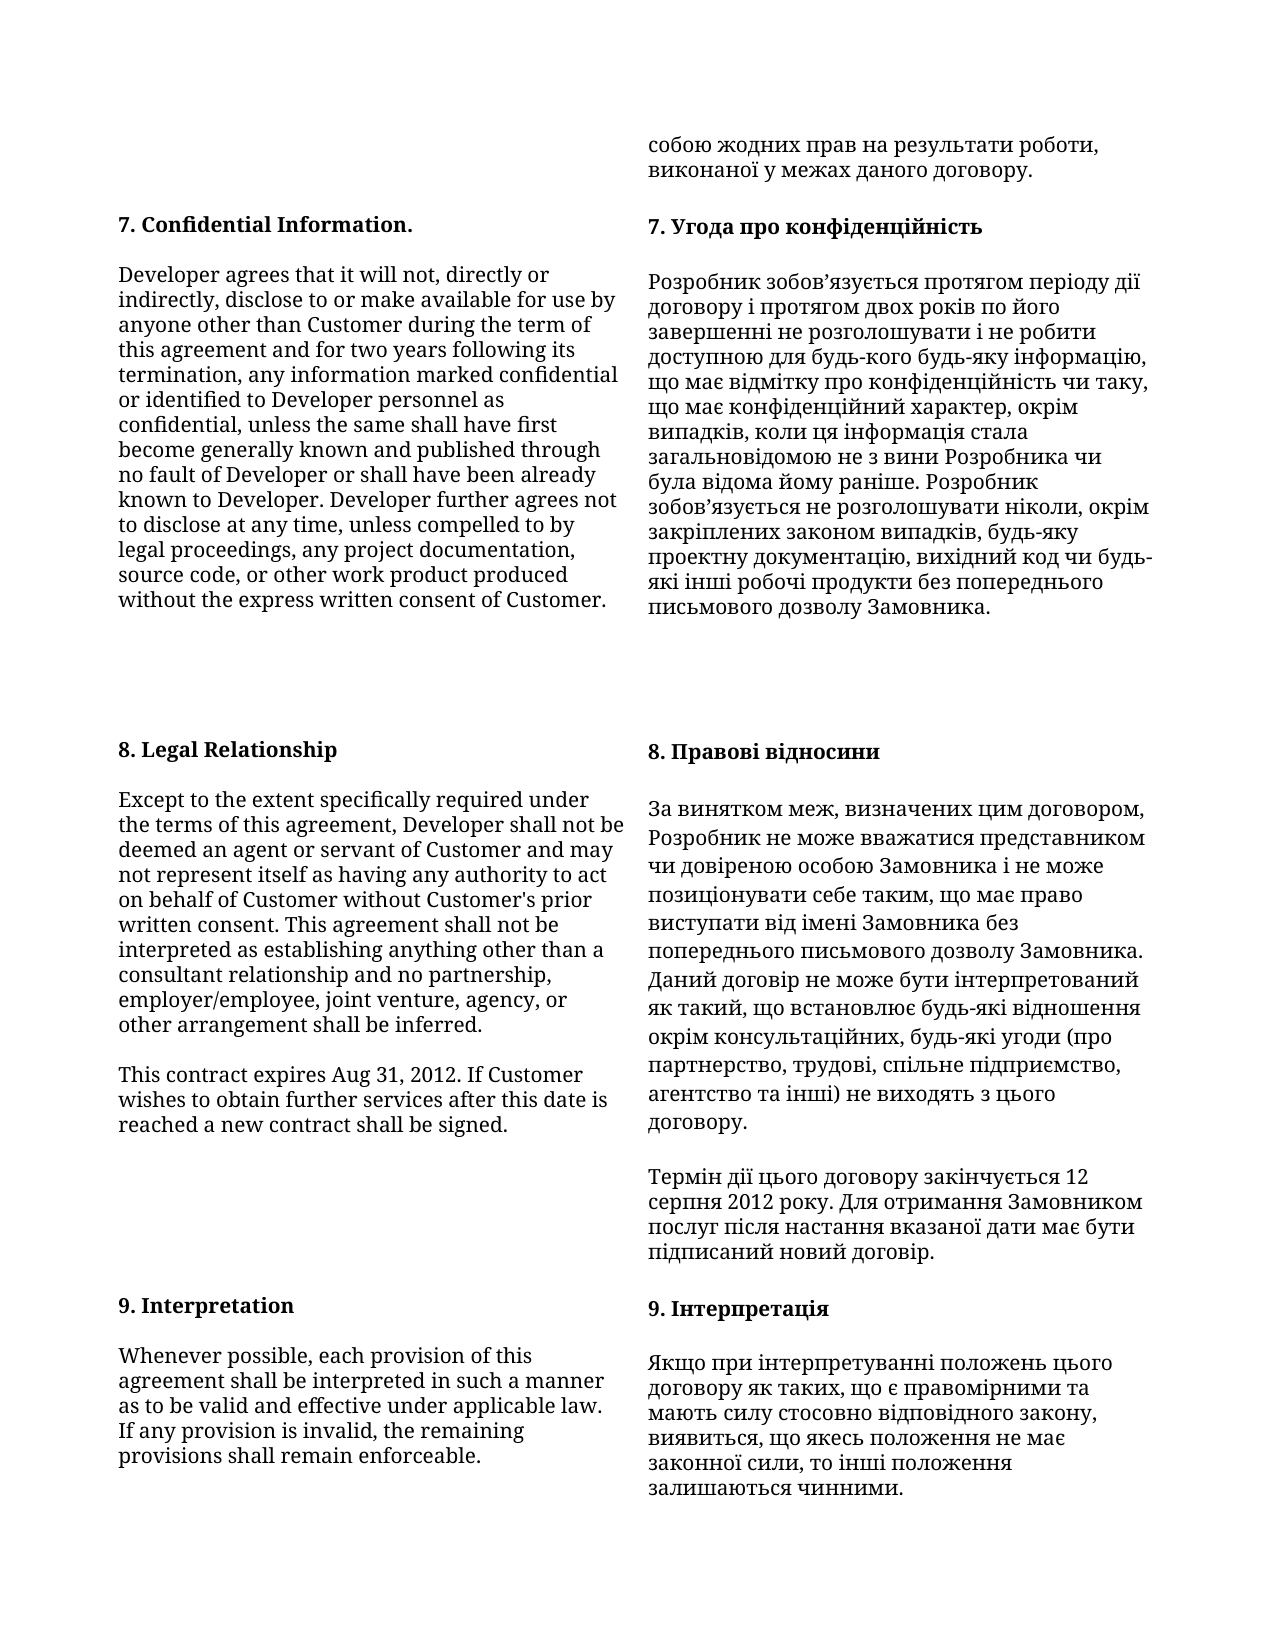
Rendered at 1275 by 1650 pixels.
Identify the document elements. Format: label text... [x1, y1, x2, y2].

table_cell [107, 634, 637, 723]
table_cell 8. Legal Relationship Except to the extent specifically required under the terms of this agreement, Developer shall not be deemed an agent or servant of Customer and may not represent itself as having any authority to act on behalf of Customer without Customer's prior written consent. This agreement shall not be interpreted as establishing anything other than a consultant relationship and no partnership, employer/employee, joint venture, agency, or other arrangement shall be inferred. This contract expires Aug 31, 2012. If Customer wishes to obtain further services after this date is reached a new contract shall be signed. [107, 723, 637, 1279]
table_cell [637, 634, 1167, 723]
table_cell 9. Інтерпретація Якщо при інтерпретуванні положень цього договору як таких, що є правомірними та мають силу стосовно відповідного закону, виявиться, що якесь положення не має законної сили, то інші положення залишаються чинними. [637, 1279, 1167, 1515]
table_cell 9. Interpretation Whenever possible, each provision of this agreement shall be interpreted in such a manner as to be valid and effective under applicable law. If any provision is invalid, the remaining provisions shall remain enforceable. [107, 1279, 637, 1515]
table_cell 8. Правові відносини За винятком меж, визначених цим договором, Розробник не може вважатися представником чи довіреною особою Замовника і не може позиціонувати себе таким, що має право виступати від імені Замовника без попереднього письмового дозволу Замовника. Даний договір не може бути інтерпретований як такий, що встановлює будь-які відношення окрім консультаційних, будь-які угоди (про партнерство, трудові, спільне підприємство, агентство та інші) не виходять з цього договору. Термін дії цього договору закінчується 12 серпня 2012 року. Для отримання Замовником послуг після настання вказаної дати має бути підписаний новий договір. [637, 723, 1167, 1279]
table_cell 7. Confidential Information. Developer agrees that it will not, directly or indirectly, disclose to or make available for use by anyone other than Customer during the term of this agreement and for two years following its termination, any information marked confidential or identified to Developer personnel as confidential, unless the same shall have first become generally known and published through no fault of Developer or shall have been already known to Developer. Developer further agrees not to disclose at any time, unless compelled to by legal proceedings, any project documentation, source code, or other work product produced without the express written consent of Customer. [107, 198, 637, 634]
table_cell 7. Угода про конфіденційність Розробник зобов’язується протягом періоду дії договору і протягом двох років по його завершенні не розголошувати і не робити доступною для будь-кого будь-яку інформацію, що має відмітку про конфіденційність чи таку, що має конфіденційний характер, окрім випадків, коли ця інформація стала загальновідомою не з вини Розробника чи була відома йому раніше. Розробник зобов’язується не розголошувати ніколи, окрім закріплених законом випадків, будь-яку проектну документацію, вихідний код чи будь-які інші робочі продукти без попереднього письмового дозволу Замовника. [637, 198, 1167, 634]
table_cell [107, 118, 637, 198]
table_cell собою жодних прав на результати роботи, виконаної у межах даного договору. [637, 118, 1167, 198]
